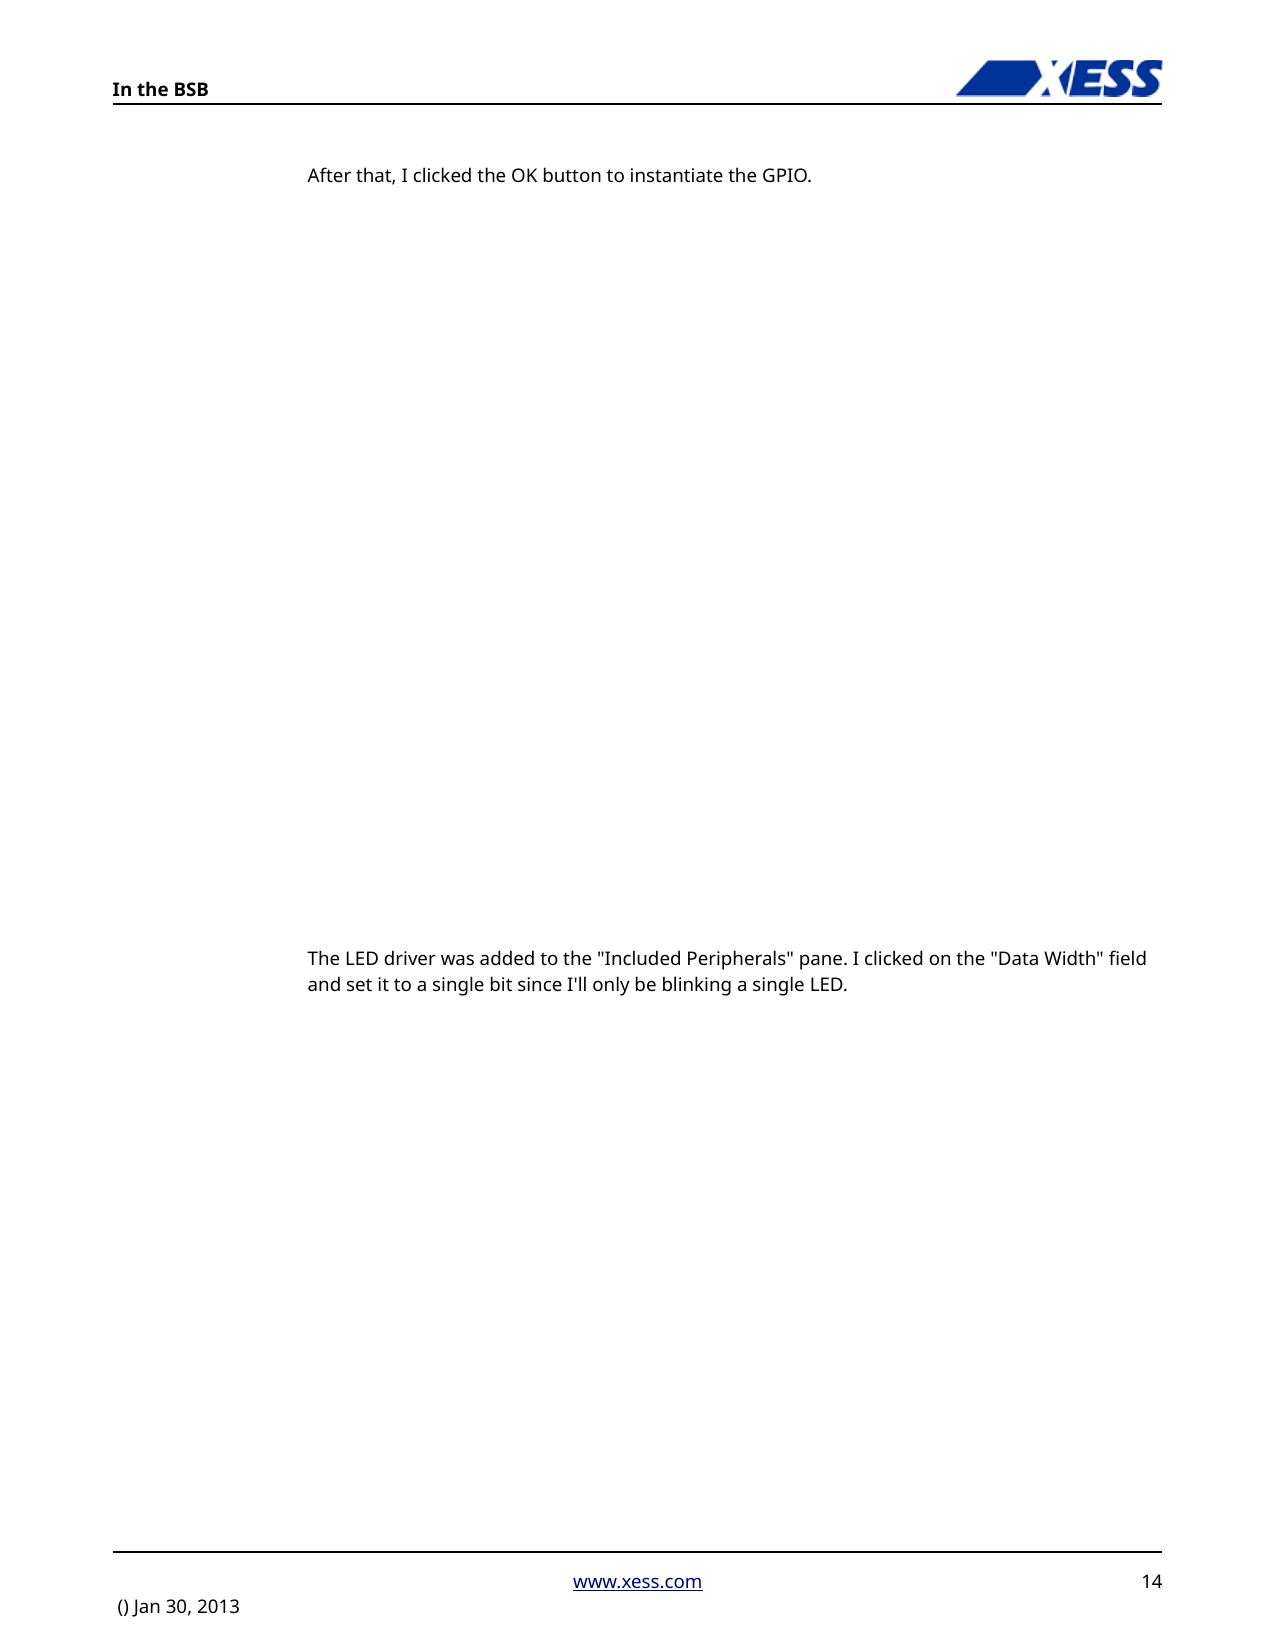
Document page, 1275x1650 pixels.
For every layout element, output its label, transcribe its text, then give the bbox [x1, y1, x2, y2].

text The LED driver was added to the "Included Peripherals" pane. I clicked on the "Data Width" field and set it to a single bit since I'll only be blinking a single LED. [307, 945, 1162, 996]
text After that, I clicked the OK button to instantiate the GPIO. [307, 162, 1162, 187]
picture [955, 60, 1163, 97]
